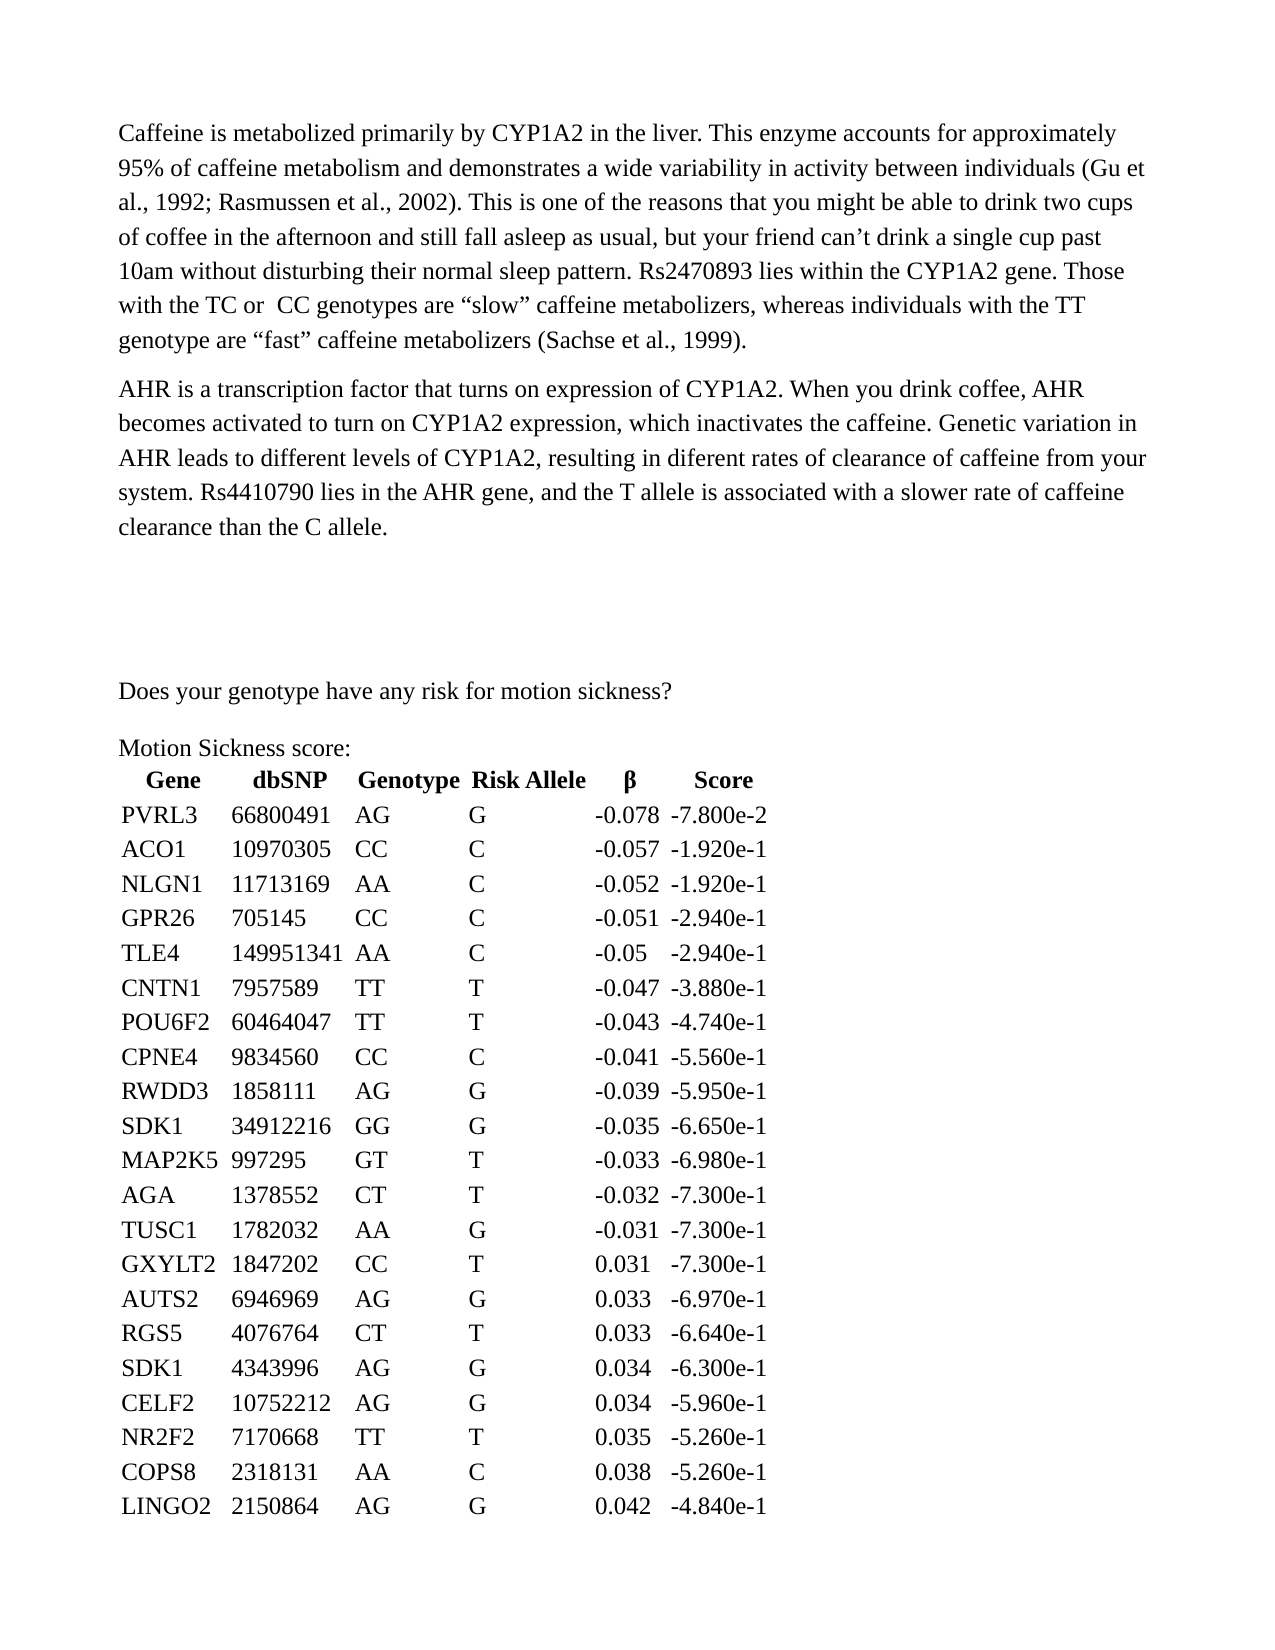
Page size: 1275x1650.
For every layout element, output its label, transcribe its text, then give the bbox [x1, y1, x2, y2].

table_cell 0.042 [592, 1489, 668, 1523]
table_cell TUSC1 [118, 1212, 228, 1246]
table_cell 0.038 [592, 1454, 668, 1488]
table_cell -0.047 [592, 970, 668, 1004]
table_cell G [465, 1385, 592, 1419]
table_cell CT [352, 1177, 465, 1212]
table_cell 1858111 [228, 1074, 352, 1108]
table_cell 4343996 [228, 1350, 352, 1385]
table_cell CNTN1 [118, 970, 228, 1004]
text Does your genotype have any risk for motion sickness? [118, 676, 1157, 705]
table_cell LINGO2 [118, 1489, 228, 1523]
table_cell -6.650e-1 [668, 1108, 779, 1143]
table_cell 7957589 [228, 970, 352, 1004]
table_cell -5.950e-1 [668, 1074, 779, 1108]
table_cell -1.920e-1 [668, 831, 779, 866]
table_cell 1782032 [228, 1212, 352, 1246]
table_cell G [465, 1212, 592, 1246]
table_cell C [465, 831, 592, 866]
table_cell 9834560 [228, 1039, 352, 1073]
text Motion Sickness score: [118, 733, 1157, 762]
table_cell TT [352, 970, 465, 1004]
table_cell -7.300e-1 [668, 1246, 779, 1281]
table_cell 0.033 [592, 1281, 668, 1316]
table_cell GXYLT2 [118, 1246, 228, 1281]
table_cell 0.031 [592, 1246, 668, 1281]
table_cell G [465, 1108, 592, 1143]
table_cell T [465, 970, 592, 1004]
table_cell 34912216 [228, 1108, 352, 1143]
table_cell ACO1 [118, 831, 228, 866]
table_cell -3.880e-1 [668, 970, 779, 1004]
table_cell AA [352, 866, 465, 901]
table_cell 60464047 [228, 1004, 352, 1039]
text Caffeine is metabolized primarily by CYP1A2 in the liver. This enzyme accounts for approximately 95% of caffeine metabolism and demonstrates a wide variability in activity between individuals (Gu et al., 1992; Rasmussen et al., 2002). This is one of the reasons that you might be able to drink two cups of coffee in the afternoon and still fall asleep as usual, but your friend can’t drink a single cup past 10am without disturbing their normal sleep pattern. Rs2470893 lies within the CYP1A2 gene. Those with the TC or CC genotypes are “slow” caffeine metabolizers, whereas individuals with the TT genotype are “fast” caffeine metabolizers (Sachse et al., 1999). [118, 118, 1157, 354]
table_cell -0.035 [592, 1108, 668, 1143]
table_cell 10752212 [228, 1385, 352, 1419]
table_header Risk Allele [465, 762, 592, 797]
table_cell AG [352, 1281, 465, 1316]
table_cell C [465, 901, 592, 935]
table_cell COPS8 [118, 1454, 228, 1488]
table_cell CC [352, 1246, 465, 1281]
table_cell -0.041 [592, 1039, 668, 1073]
table_cell -0.078 [592, 797, 668, 831]
table_cell TT [352, 1004, 465, 1039]
table_cell -5.960e-1 [668, 1385, 779, 1419]
table_cell -5.260e-1 [668, 1454, 779, 1488]
table_cell 1378552 [228, 1177, 352, 1212]
table_cell AUTS2 [118, 1281, 228, 1316]
table_cell -7.300e-1 [668, 1177, 779, 1212]
text AHR is a transcription factor that turns on expression of CYP1A2. When you drink coffee, AHR becomes activated to turn on CYP1A2 expression, which inactivates the caffeine. Genetic variation in AHR leads to different levels of CYP1A2, resulting in diferent rates of clearance of caffeine from your system. Rs4410790 lies in the AHR gene, and the T allele is associated with a slower rate of caffeine clearance than the C allele. [118, 374, 1157, 541]
table_cell CT [352, 1316, 465, 1350]
table_cell 6946969 [228, 1281, 352, 1316]
table_cell POU6F2 [118, 1004, 228, 1039]
table_cell PVRL3 [118, 797, 228, 831]
table_cell 0.034 [592, 1385, 668, 1419]
table_cell 0.034 [592, 1350, 668, 1385]
table_cell T [465, 1316, 592, 1350]
table_cell -0.039 [592, 1074, 668, 1108]
table_cell -0.051 [592, 901, 668, 935]
table_cell GG [352, 1108, 465, 1143]
table_cell 149951341 [228, 935, 352, 970]
table_cell 2318131 [228, 1454, 352, 1488]
table_cell AA [352, 1454, 465, 1488]
table_cell 4076764 [228, 1316, 352, 1350]
table_cell -4.840e-1 [668, 1489, 779, 1523]
table_cell -4.740e-1 [668, 1004, 779, 1039]
table_cell G [465, 1074, 592, 1108]
table_cell C [465, 1454, 592, 1488]
table_cell AG [352, 1350, 465, 1385]
table_cell CELF2 [118, 1385, 228, 1419]
table_cell -0.052 [592, 866, 668, 901]
table_cell 2150864 [228, 1489, 352, 1523]
table_cell SDK1 [118, 1350, 228, 1385]
table_cell TT [352, 1419, 465, 1454]
table_cell AG [352, 1385, 465, 1419]
table_header β [592, 762, 668, 797]
table_cell T [465, 1419, 592, 1454]
table_cell AG [352, 1074, 465, 1108]
table_cell CC [352, 901, 465, 935]
table_cell 1847202 [228, 1246, 352, 1281]
table_cell NR2F2 [118, 1419, 228, 1454]
table_cell -0.032 [592, 1177, 668, 1212]
table_cell 11713169 [228, 866, 352, 901]
table_cell RGS5 [118, 1316, 228, 1350]
table_cell RWDD3 [118, 1074, 228, 1108]
table_cell T [465, 1004, 592, 1039]
table_cell AG [352, 1489, 465, 1523]
table_cell -2.940e-1 [668, 935, 779, 970]
table_cell G [465, 797, 592, 831]
table_cell 997295 [228, 1143, 352, 1177]
table_cell 7170668 [228, 1419, 352, 1454]
table_cell TLE4 [118, 935, 228, 970]
table_cell -5.260e-1 [668, 1419, 779, 1454]
table_header dbSNP [228, 762, 352, 797]
table_cell -1.920e-1 [668, 866, 779, 901]
table_header Gene [118, 762, 228, 797]
table_cell CC [352, 831, 465, 866]
table_cell 10970305 [228, 831, 352, 866]
table_cell CPNE4 [118, 1039, 228, 1073]
table_cell AA [352, 935, 465, 970]
table_cell -0.057 [592, 831, 668, 866]
table_cell AGA [118, 1177, 228, 1212]
table_cell CC [352, 1039, 465, 1073]
table_cell MAP2K5 [118, 1143, 228, 1177]
table_cell T [465, 1246, 592, 1281]
table_cell -6.970e-1 [668, 1281, 779, 1316]
table_cell -5.560e-1 [668, 1039, 779, 1073]
table_cell C [465, 1039, 592, 1073]
table_cell C [465, 935, 592, 970]
table_header Score [668, 762, 779, 797]
table_cell 0.035 [592, 1419, 668, 1454]
table_cell -0.033 [592, 1143, 668, 1177]
table_cell T [465, 1177, 592, 1212]
table_cell G [465, 1281, 592, 1316]
table_cell T [465, 1143, 592, 1177]
table_cell GPR26 [118, 901, 228, 935]
table_cell SDK1 [118, 1108, 228, 1143]
table_cell NLGN1 [118, 866, 228, 901]
table_cell -6.980e-1 [668, 1143, 779, 1177]
table_cell AA [352, 1212, 465, 1246]
table_cell -0.031 [592, 1212, 668, 1246]
table_cell AG [352, 797, 465, 831]
table_cell -6.640e-1 [668, 1316, 779, 1350]
table_cell G [465, 1489, 592, 1523]
table_cell 66800491 [228, 797, 352, 831]
table_header Genotype [352, 762, 465, 797]
table_cell -0.043 [592, 1004, 668, 1039]
table_cell 705145 [228, 901, 352, 935]
table_cell -7.300e-1 [668, 1212, 779, 1246]
table_cell 0.033 [592, 1316, 668, 1350]
table_cell -0.05 [592, 935, 668, 970]
table_cell -2.940e-1 [668, 901, 779, 935]
table_cell G [465, 1350, 592, 1385]
table_cell -6.300e-1 [668, 1350, 779, 1385]
table_cell GT [352, 1143, 465, 1177]
table_cell C [465, 866, 592, 901]
table_cell -7.800e-2 [668, 797, 779, 831]
